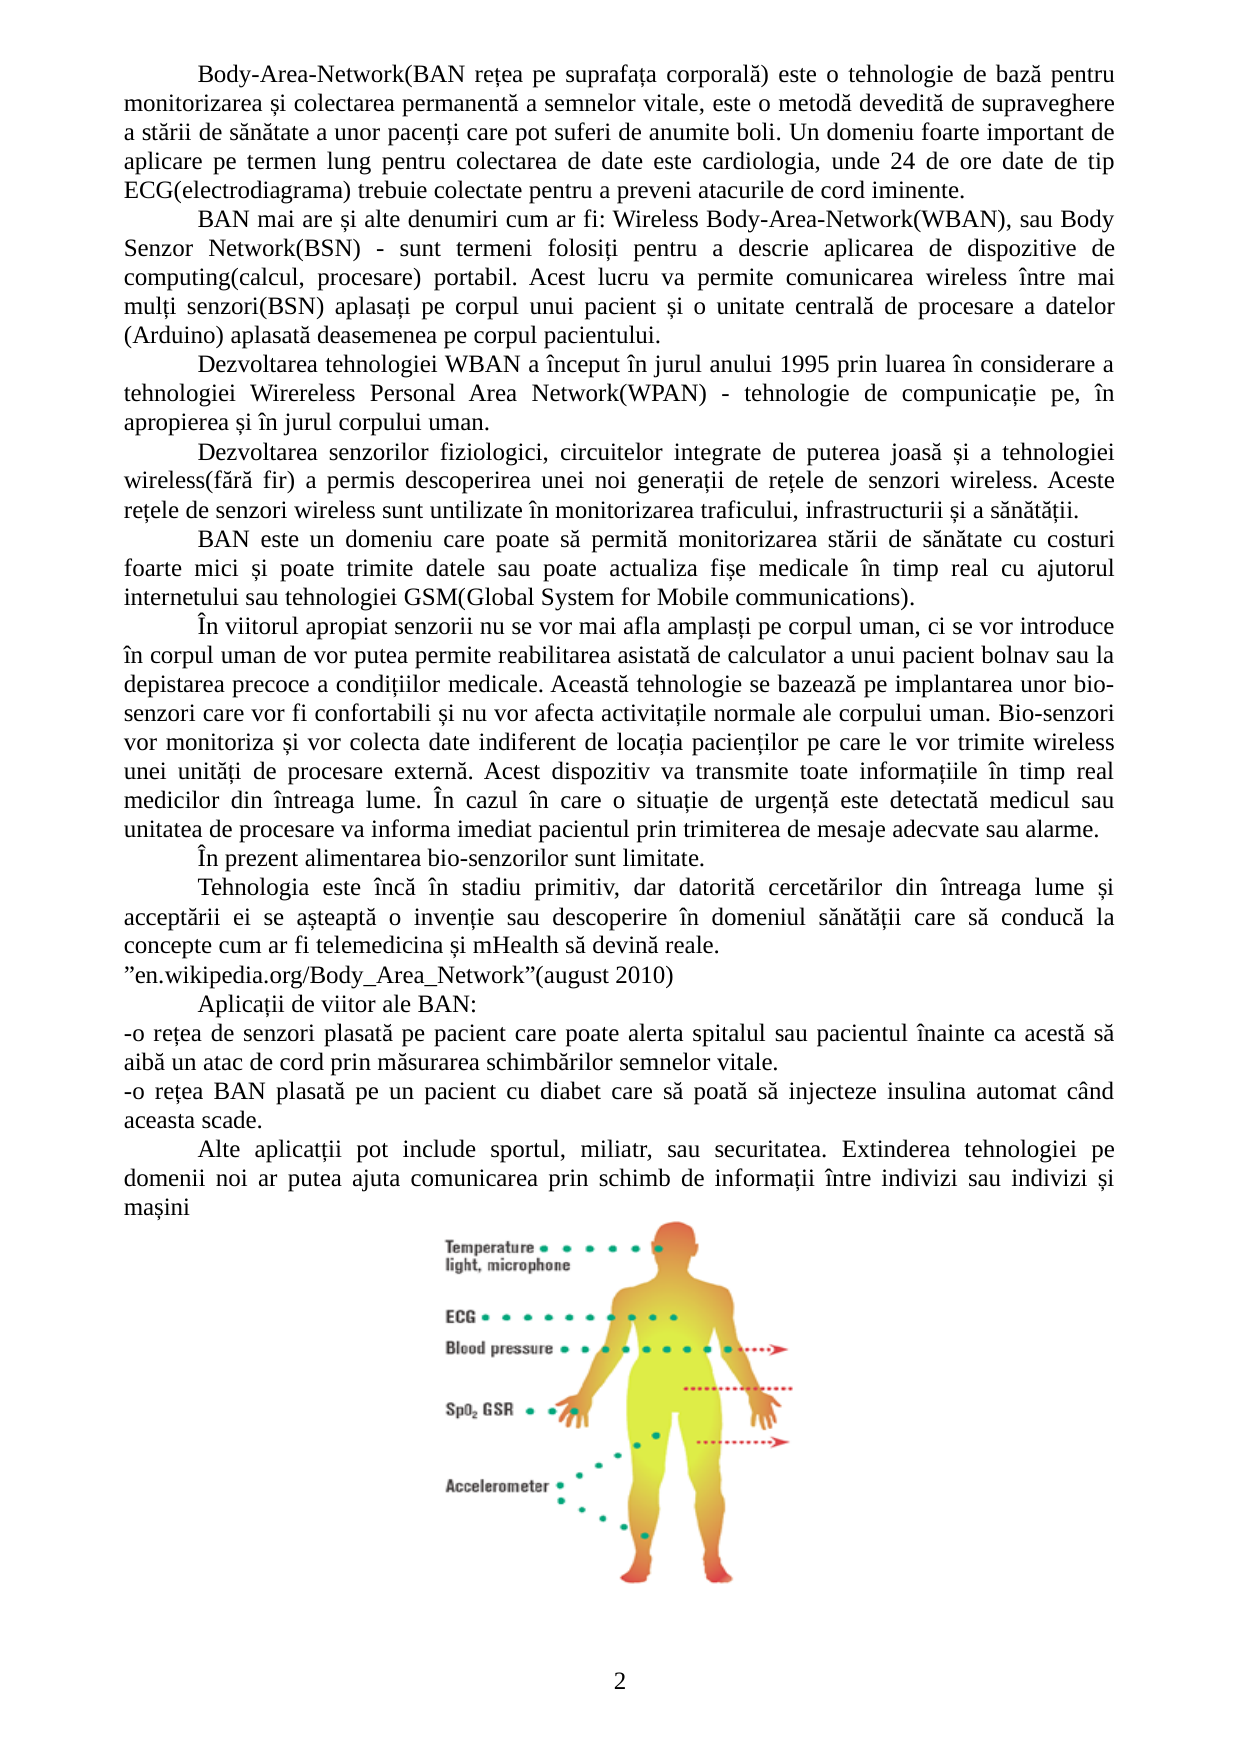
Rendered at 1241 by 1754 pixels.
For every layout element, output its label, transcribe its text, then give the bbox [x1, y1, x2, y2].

text În viitorul apropiat senzorii nu se vor mai afla amplasți pe corpul uman, ci se vor introduce în corpul uman de vor putea permite reabilitarea asistată de calculator a unui pacient bolnav sau la depistarea precoce a condițiilor medicale. Această tehnologie se bazează pe implantarea unor bio-senzori care vor fi confortabili și nu vor afecta activitațile normale ale corpului uman. Bio-senzori vor monitoriza și vor colecta date indiferent de locația pacienților pe care le vor trimite wireless unei unități de procesare externă. Acest dispozitiv va transmite toate informațiile în timp real medicilor din întreaga lume. În cazul în care o situație de urgență este detectată medicul sau unitatea de procesare va informa imediat pacientul prin trimiterea de mesaje adecvate sau alarme. [123, 611, 1116, 843]
text Dezvoltarea tehnologiei WBAN a început în jurul anului 1995 prin luarea în considerare a tehnologiei Wirereless Personal Area Network(WPAN) - tehnologie de compunicație pe, în apropierea și în jurul corpului uman. [123, 349, 1116, 436]
text BAN mai are și alte denumiri cum ar fi: Wireless Body-Area-Network(WBAN), sau Body Senzor Network(BSN) - sunt termeni folosiți pentru a descrie aplicarea de dispozitive de computing(calcul, procesare) portabil. Acest lucru va permite comunicarea wireless între mai mulți senzori(BSN) aplasați pe corpul unui pacient și o unitate centrală de procesare a datelor (Arduino) aplasată deasemenea pe corpul pacientului. [123, 204, 1116, 349]
text Alte aplicatții pot include sportul, miliatr, sau securitatea. Extinderea tehnologiei pe domenii noi ar putea ajuta comunicarea prin schimb de informații între indivizi sau indivizi și mașini [123, 1134, 1116, 1221]
text Dezvoltarea senzorilor fiziologici, circuitelor integrate de puterea joasă și a tehnologiei wireless(fără fir) a permis descoperirea unei noi generații de rețele de senzori wireless. Aceste rețele de senzori wireless sunt untilizate în monitorizarea traficului, infrastructurii și a sănătății. [123, 436, 1116, 523]
text BAN este un domeniu care poate să permită monitorizarea stării de sănătate cu costuri foarte mici și poate trimite datele sau poate actualiza fișe medicale în timp real cu ajutorul internetului sau tehnologiei GSM(Global System for Mobile communications). [123, 523, 1116, 611]
picture [443, 1221, 796, 1585]
text ”en.wikipedia.org/Body_Area_Network”(august 2010) [123, 959, 1116, 988]
text Body-Area-Network(BAN rețea pe suprafața corporală) este o tehnologie de bază pentru monitorizarea și colectarea permanentă a semnelor vitale, este o metodă devedită de supraveghere a stării de sănătate a unor pacenți care pot suferi de anumite boli. Un domeniu foarte important de aplicare pe termen lung pentru colectarea de date este cardiologia, unde 24 de ore date de tip ECG(electrodiagrama) trebuie colectate pentru a preveni atacurile de cord iminente. [123, 58, 1116, 204]
text În prezent alimentarea bio-senzorilor sunt limitate. [123, 843, 1116, 872]
text Tehnologia este încă în stadiu primitiv, dar datorită cercetărilor din întreaga lume și acceptării ei se așteaptă o invenție sau descoperire în domeniul sănătății care să conducă la concepte cum ar fi telemedicina și mHealth să devină reale. [123, 872, 1116, 959]
text Aplicații de viitor ale BAN: [123, 988, 1116, 1018]
text -o rețea BAN plasată pe un pacient cu diabet care să poată să injecteze insulina automat când aceasta scade. [123, 1076, 1116, 1134]
text -o rețea de senzori plasată pe pacient care poate alerta spitalul sau pacientul înainte ca acestă să aibă un atac de cord prin măsurarea schimbărilor semnelor vitale. [123, 1018, 1116, 1076]
